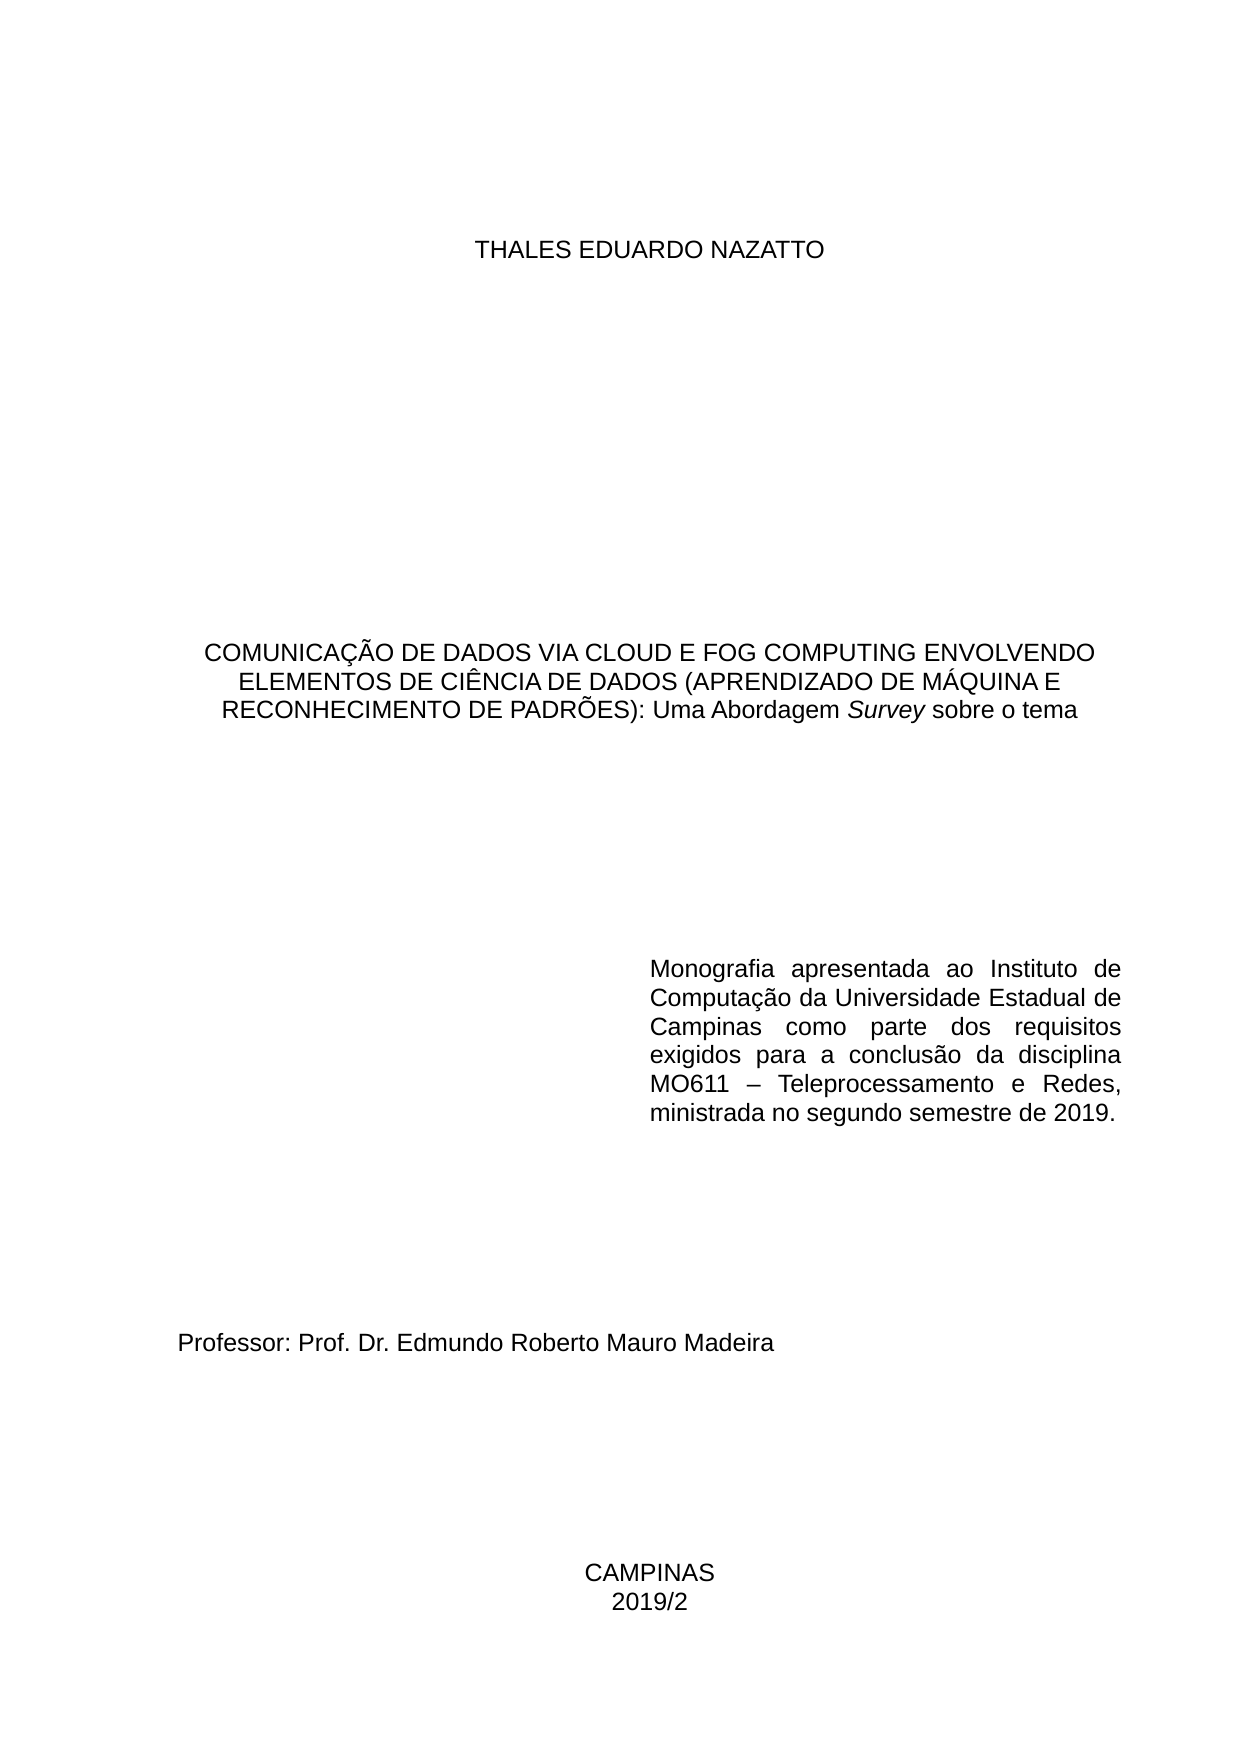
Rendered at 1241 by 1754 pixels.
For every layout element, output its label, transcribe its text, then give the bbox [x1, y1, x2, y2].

text Monografia apresentada ao Instituto de Computação da Universidade Estadual de Campinas como parte dos requisitos exigidos para a conclusão da disciplina MO611 – Teleprocessamento e Redes, ministrada no segundo semestre de 2019. [649, 954, 1122, 1127]
text CAMPINAS [177, 1558, 1122, 1587]
text COMUNICAÇÃO DE DADOS VIA CLOUD E FOG COMPUTING ENVOLVENDO ELEMENTOS DE CIÊNCIA DE DADOS (APRENDIZADO DE MÁQUINA E RECONHECIMENTO DE PADRÕES): Uma Abordagem Survey sobre o tema [177, 638, 1122, 724]
text THALES EDUARDO NAZATTO [177, 235, 1122, 264]
text Professor: Prof. Dr. Edmundo Roberto Mauro Madeira [177, 1328, 1122, 1357]
text 2019/2 [177, 1587, 1122, 1615]
